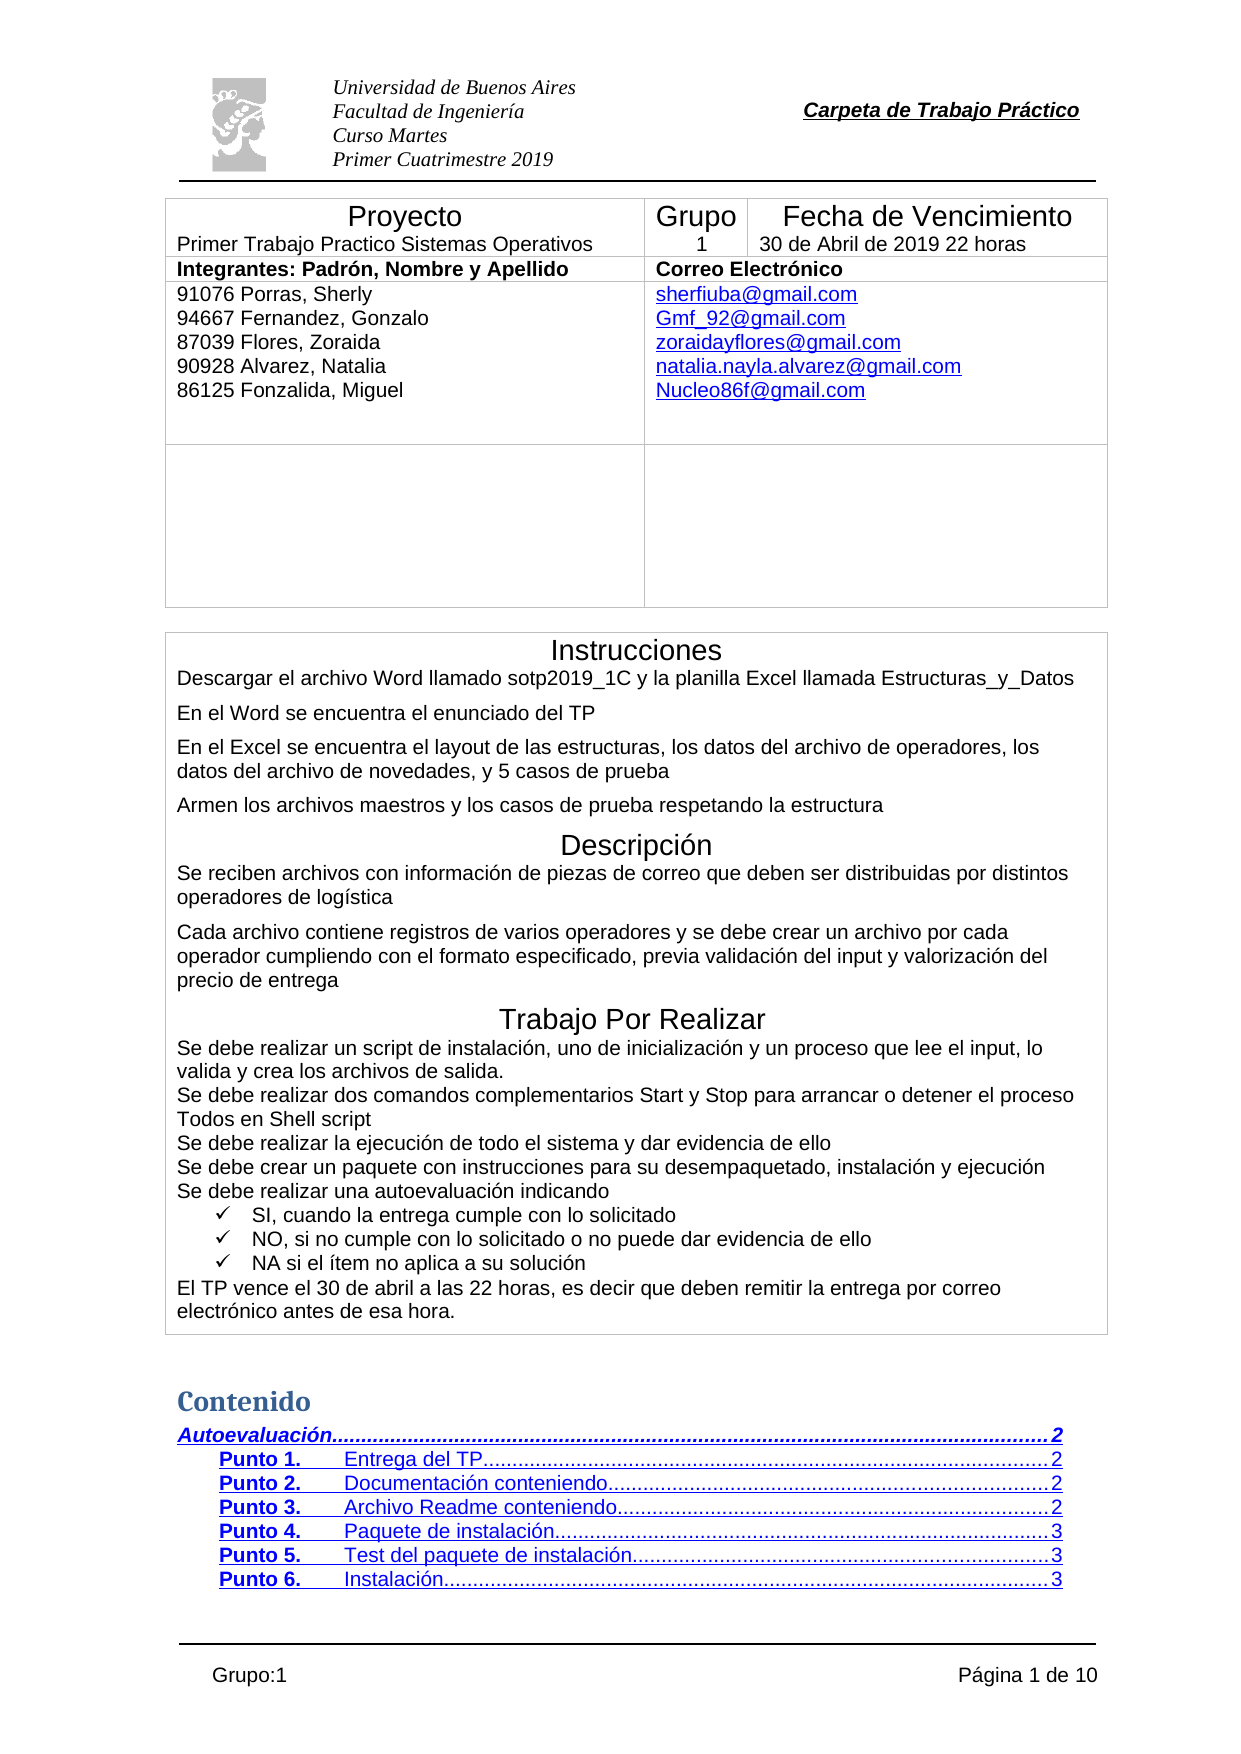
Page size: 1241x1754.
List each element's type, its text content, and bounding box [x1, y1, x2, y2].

text Punto 5. Test del paquete de instalación 3 [219, 1543, 1063, 1564]
table_cell sherfiuba@gmail.com Gmf_92@gmail.com zoraidayflores@gmail.com natalia.nayla.alvarez@gmail.com Nucleo86f@gmail.com [645, 282, 1107, 444]
table_header Instrucciones Descargar el archivo Word llamado sotp2019_1C y la planilla Excel llamada Estructuras_y_Datos En el Word se encuentra el enunciado del TP En el Excel se encuentra el layout de las estructuras, los datos del archivo de operadores, los datos del archivo de novedades, y 5 casos de prueba Armen los archivos maestros y los casos de prueba respetando la estructura Descripción Se reciben archivos con información de piezas de correo que deben ser distribuidas por distintos operadores de logística Cada archivo contiene registros de varios operadores y se debe crear un archivo por cada operador cumpliendo con el formato especificado, previa validación del input y valorización del precio de entrega Trabajo Por Realizar Se debe realizar un script de instalación, uno de inicialización y un proceso que lee el input, lo valida y crea los archivos de salida. Se debe realizar dos comandos complementarios Start y Stop para arrancar o detener el proceso Todos en Shell script Se debe realizar la ejecución de todo el sistema y dar evidencia de ello Se debe crear un paquete con instrucciones para su desempaquetado, instalación y ejecución Se debe realizar una autoevaluación indicando SI, cuando la entrega cumple con lo solicitado NO, si no cumple con lo solicitado o no puede dar evidencia de ello NA si el ítem no aplica a su solución El TP vence el 30 de abril a las 22 horas, es decir que deben remitir la entrega por correo electrónico antes de esa hora. [166, 633, 1107, 1334]
table_cell Correo Electrónico [645, 257, 1107, 281]
text Punto 6. Instalación 3 [219, 1567, 1063, 1588]
text Punto 1. Entrega del TP 2 [219, 1447, 1063, 1468]
table_header Proyecto Primer Trabajo Practico Sistemas Operativos [166, 199, 644, 256]
table_header Fecha de Vencimiento 30 de Abril de 2019 22 horas [748, 199, 1107, 256]
text Autoevaluación 2 [177, 1423, 1063, 1444]
table_header Grupo 1 [645, 199, 747, 256]
picture [210, 75, 273, 174]
text Punto 4. Paquete de instalación 3 [219, 1519, 1063, 1540]
table_cell [645, 445, 1107, 607]
table_cell 91076 Porras, Sherly 94667 Fernandez, Gonzalo 87039 Flores, Zoraida 90928 Alvarez, Natalia 86125 Fonzalida, Miguel [166, 282, 644, 444]
text Punto 2. Documentación conteniendo 2 [219, 1471, 1063, 1492]
table_cell Integrantes: Padrón, Nombre y Apellido [166, 257, 644, 281]
text Contenido [177, 1385, 1063, 1418]
table_cell [166, 445, 644, 607]
text Punto 3. Archivo Readme conteniendo 2 [219, 1495, 1063, 1516]
